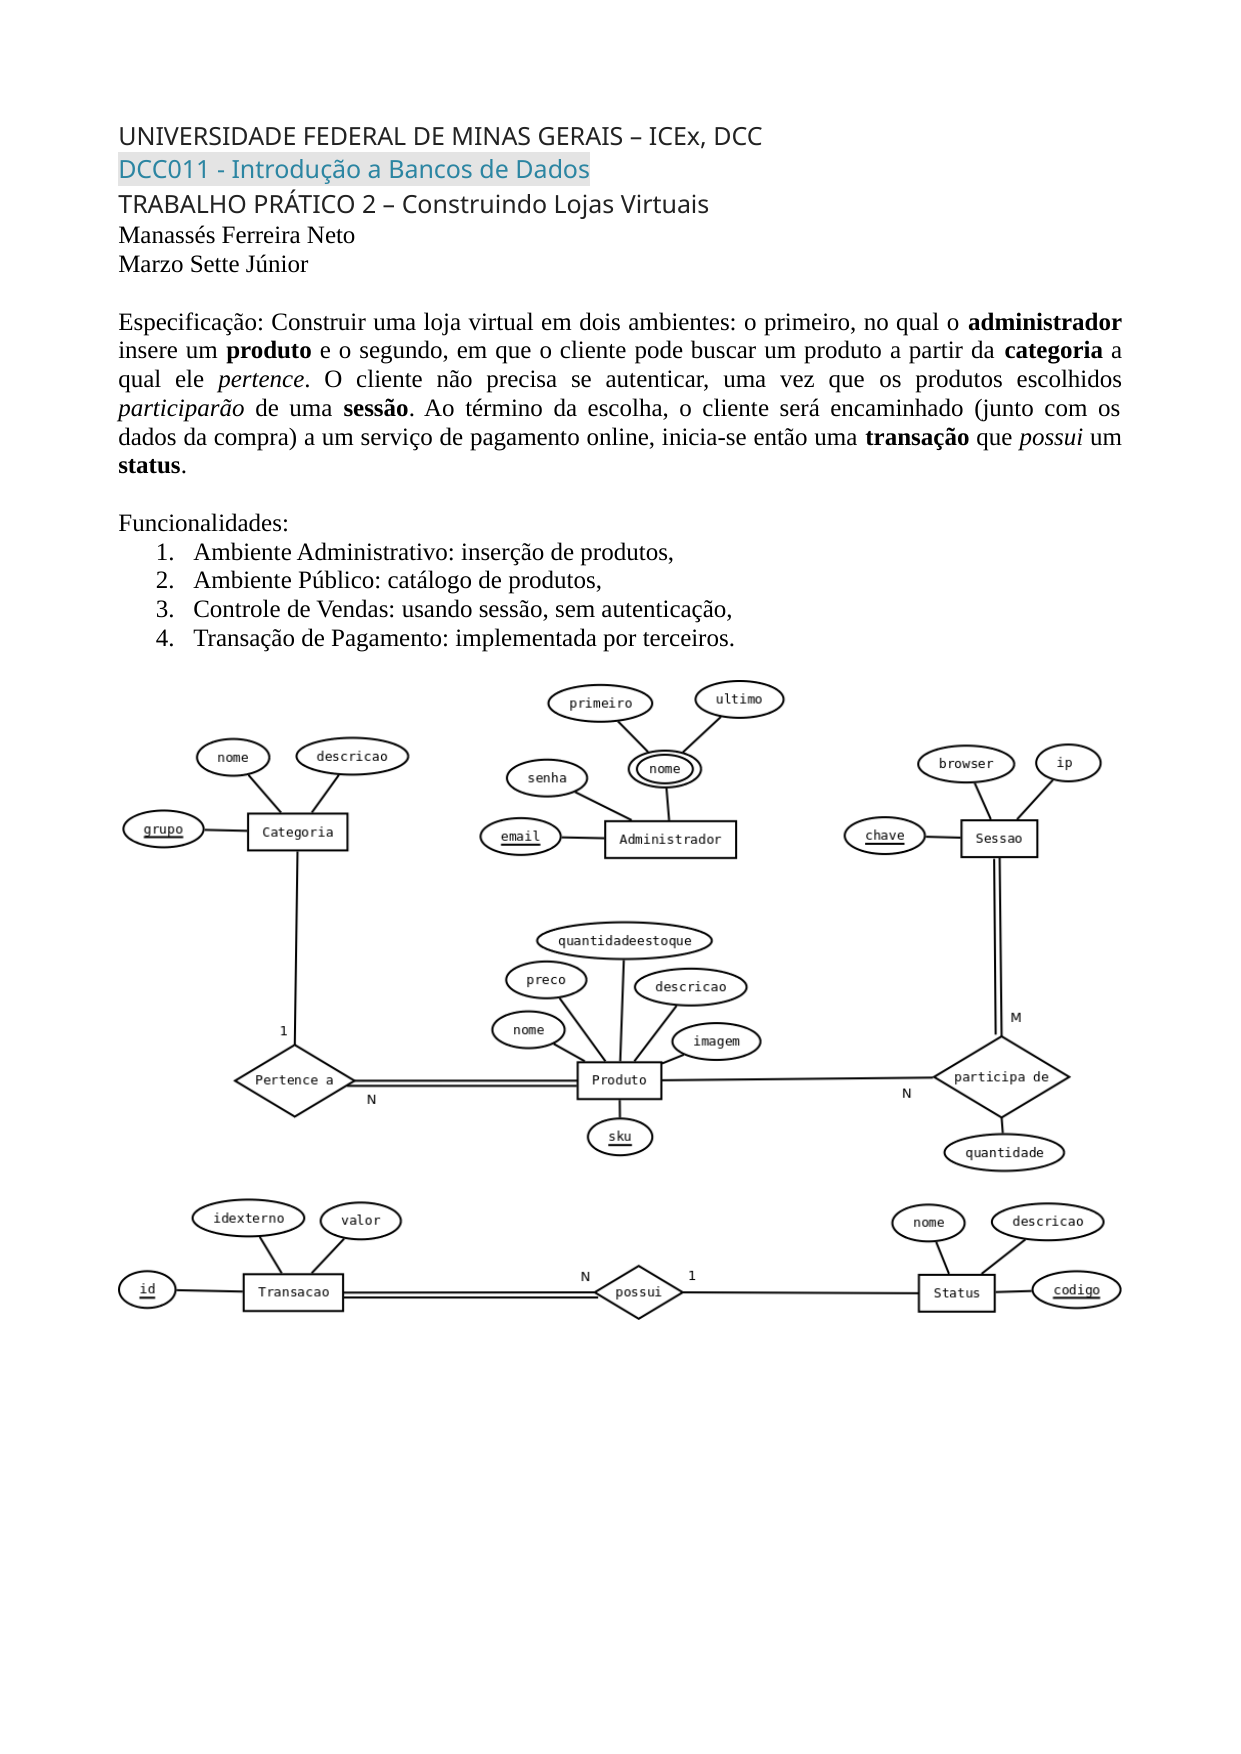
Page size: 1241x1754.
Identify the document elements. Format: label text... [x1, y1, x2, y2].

list Ambiente Público: catálogo de produtos, [156, 565, 1122, 594]
list Transação de Pagamento: implementada por terceiros. [156, 623, 1122, 652]
text Especificação: Construir uma loja virtual em dois ambientes: o primeiro, no qual o administrador insere um produto e o segundo, em que o cliente pode buscar um produto a partir da categoria a qual ele pertence. O cliente não precisa se autenticar, uma vez que os produtos escolhidos participarão de uma sessão. Ao término da escolha, o cliente será encaminhado (junto com os dados da compra) a um serviço de pagamento online, inicia-se então uma transação que possui um status. [118, 307, 1122, 479]
picture [118, 680, 1123, 1320]
list Controle de Vendas: usando sessão, sem autenticação, [156, 594, 1122, 623]
text UNIVERSIDADE FEDERAL DE MINAS GERAIS – ICEx, DCC DCC011 - Introdução a Bancos de Dados TRABALHO PRÁTICO 2 – Construindo Lojas Virtuais [118, 118, 1122, 220]
text Funcionalidades: [118, 508, 1122, 537]
list Ambiente Administrativo: inserção de produtos, [156, 537, 1122, 565]
text Manassés Ferreira Neto [118, 220, 1122, 249]
text Marzo Sette Júnior [118, 249, 1122, 278]
